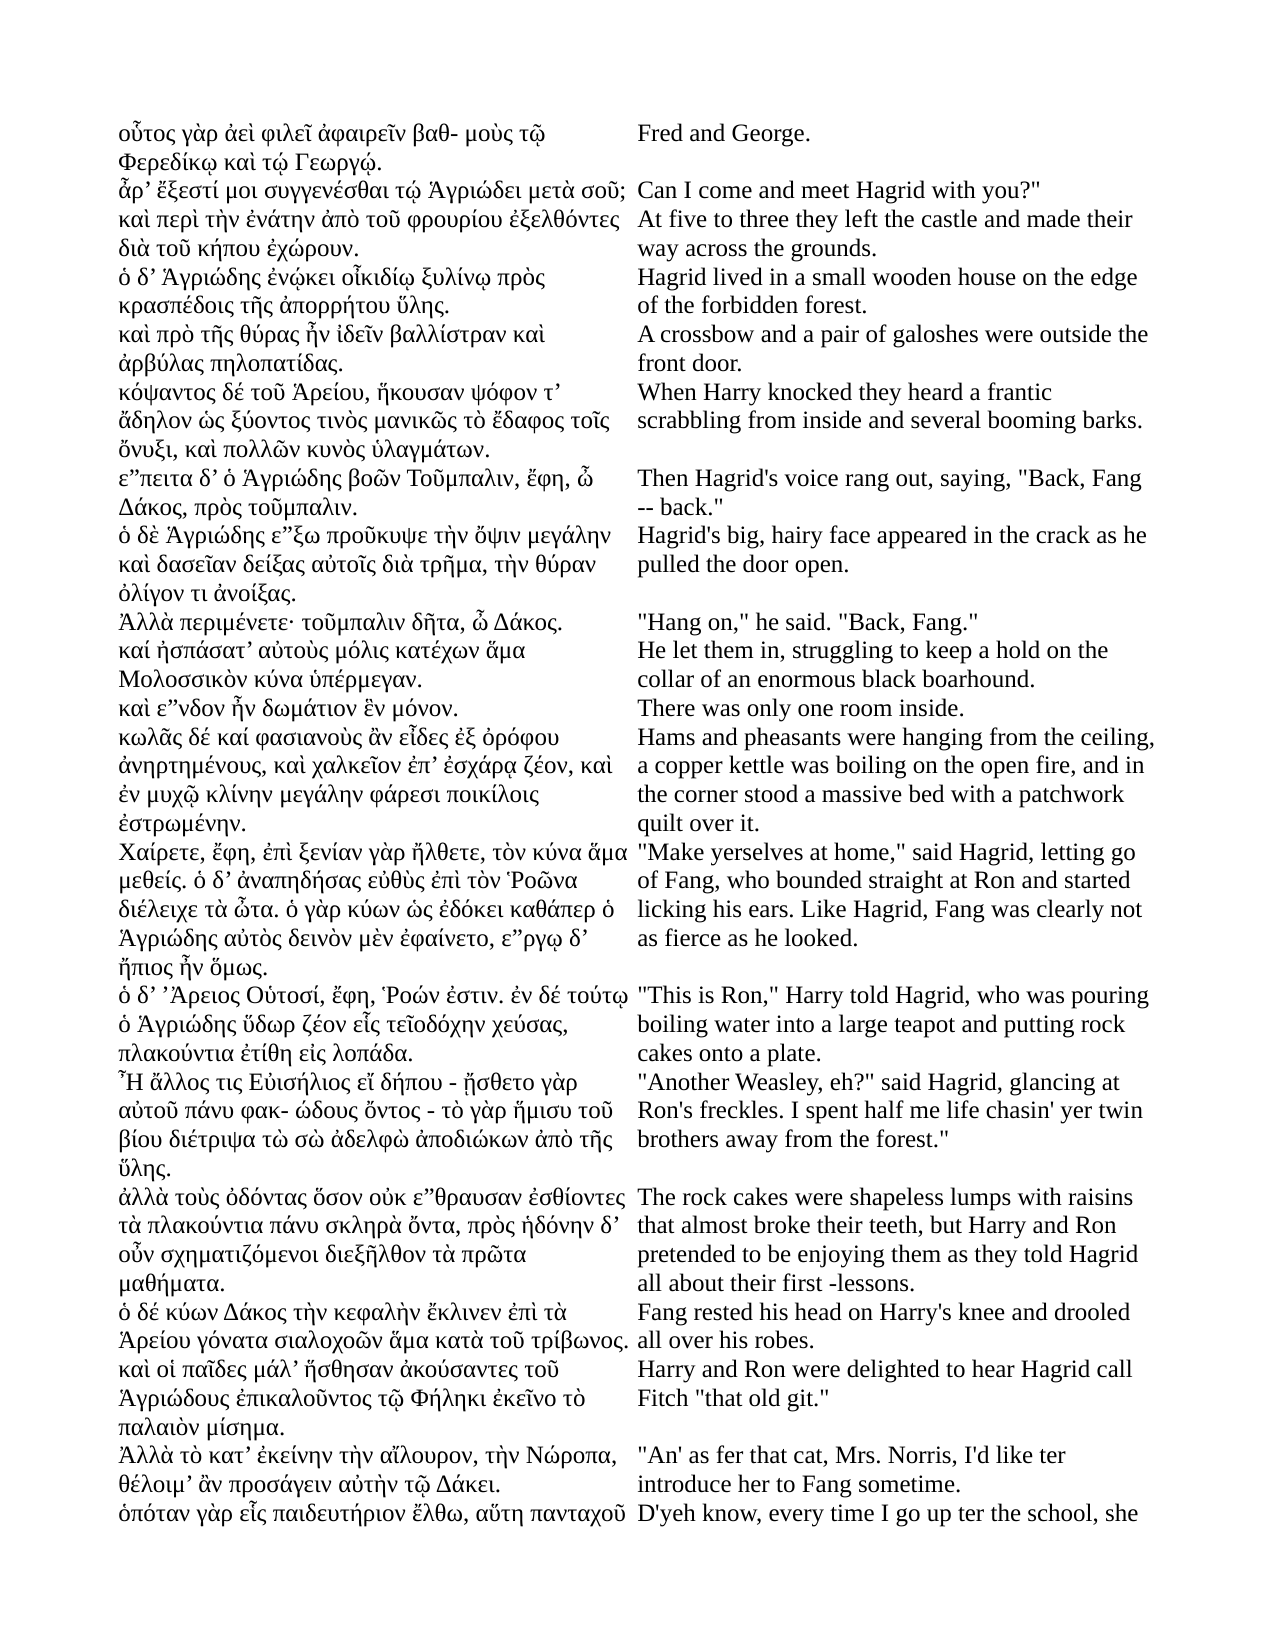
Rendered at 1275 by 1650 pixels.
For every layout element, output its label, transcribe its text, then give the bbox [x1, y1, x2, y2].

table_cell καί ἠσπάσατ’ αὐτοὺς μόλις κατέχων ἅμα Μολοσσικὸν κύνα ὑπέρμεγαν. [118, 636, 637, 693]
table_cell καὶ πρὸ τῆς θύρας ἦν ἰδεῖν βαλλίστραν καὶ ἀρβύλας πηλοπατίδας. [118, 319, 637, 377]
table_cell "Another Weasley, eh?" said Hagrid, glancing at Ron's freckles. I spent half me life chasin' yer twin brothers away from the forest." [637, 1067, 1157, 1182]
table_cell "Hang on," he said. "Back, Fang." [637, 607, 1157, 636]
table_cell Χαίρετε, ἔφη, ἐπὶ ξενίαν γὰρ ἤλθετε, τὸν κύνα ἅμα μεθείς. ὁ δ’ ἀναπηδήσας εὐθὺς ἐπὶ τὸν Ῥοῶνα διέλειχε τὰ ὦτα. ὁ γὰρ κύων ὡς ἐδόκει καθάπερ ὁ Ἁγριώδης αὐτὸς δεινὸν μὲν ἐφαίνετο, ε”ργῳ δ’ ἤπιος ἦν ὅμως. [118, 837, 637, 981]
table_cell ὁ δ’ Ἁγριώδης ἐνῴκει οἶκιδίῳ ξυλίνῳ πρὸς κρασπέδοις τῆς ἀπορρήτου ὕλης. [118, 262, 637, 319]
table_cell Then Hagrid's voice rang out, saying, "Back, Fang -- back." [637, 463, 1157, 521]
table_cell He let them in, struggling to keep a hold on the collar of an enormous black boarhound. [637, 636, 1157, 693]
table_cell καὶ ε”νδον ἦν δωμάτιον ἓν μόνον. [118, 693, 637, 722]
table_cell καὶ οἱ παῖδες μάλ’ ἥσθησαν ἀκούσαντες τοῦ Ἁγριώδους ἐπικαλοῦντος τῷ Φήληκι ἐκεῖνο τὸ παλαιὸν μίσημα. [118, 1354, 637, 1441]
table_cell κωλᾶς δέ καί φασιανοὺς ἂν εἶδες ἐξ ὀρόφου ἀνηρτημένους, καὶ χαλκεῖον ἐπ’ ἐσχάρᾳ ζέον, καὶ ἐν μυχῷ κλίνην μεγάλην φάρεσι ποικίλοις ἐστρωμένην. [118, 722, 637, 837]
table_cell Hagrid lived in a small wooden house on the edge of the forbidden forest. [637, 262, 1157, 319]
table_cell The rock cakes were shapeless lumps with raisins that almost broke their teeth, but Harry and Ron pretended to be enjoying them as they told Hagrid all about their first -lessons. [637, 1182, 1157, 1297]
table_cell κόψαντος δέ τοῦ Ἁρείου, ἥκουσαν ψόφον τ’ ἄδηλον ὡς ξύοντος τινὸς μανικῶς τὸ ἔδαφος τοῖς ὄνυξι, καὶ πολλῶν κυνὸς ὑλαγμάτων. [118, 377, 637, 463]
table_cell Hagrid's big, hairy face appeared in the crack as he pulled the door open. [637, 521, 1157, 607]
table_cell ὁ δέ κύων Δάκος τὴν κεφαλὴν ἔκλινεν ἐπὶ τὰ Ἁρείου γόνατα σιαλοχοῶν ἅμα κατὰ τοῦ τρίβωνος. [118, 1297, 637, 1354]
table_cell Can I come and meet Hagrid with you?" [637, 176, 1157, 204]
table_cell Fred and George. [637, 118, 1157, 176]
table_cell "An' as fer that cat, Mrs. Norris, I'd like ter introduce her to Fang sometime. [637, 1441, 1157, 1498]
table_cell ὁ δὲ Ἁγριώδης ε”ξω προῦκυψε τὴν ὄψιν μεγάλην καὶ δασεῖαν δείξας αὐτοῖς διὰ τρῆμα, τὴν θύραν ὀλίγον τι ἀνοίξας. [118, 521, 637, 607]
table_cell καὶ περὶ τὴν ἐνάτην ἀπὸ τοῦ φρουρίου ἐξελθόντες διὰ τοῦ κήπου ἐχώρουν. [118, 204, 637, 262]
table_cell οὗτος γὰρ ἀεὶ φιλεῖ ἀφαιρεῖν βαθ- μοὺς τῷ Φερεδίκῳ καὶ τῴ Γεωργῴ. [118, 118, 637, 176]
table_cell ἆρ’ ἔξεστί μοι συγγενέσθαι τῴ Ἁγριώδει μετὰ σοῦ; [118, 176, 637, 204]
table_cell Hams and pheasants were hanging from the ceiling, a copper kettle was boiling on the open fire, and in the corner stood a massive bed with a patchwork quilt over it. [637, 722, 1157, 837]
table_cell "Make yerselves at home," said Hagrid, letting go of Fang, who bounded straight at Ron and started licking his ears. Like Hagrid, Fang was clearly not as fierce as he looked. [637, 837, 1157, 981]
table_cell "This is Ron," Harry told Hagrid, who was pouring boiling water into a large teapot and putting rock cakes onto a plate. [637, 981, 1157, 1067]
table_cell D'yeh know, every time I go up ter the school, she [637, 1498, 1157, 1527]
table_cell ε”πειτα δ’ ὁ Ἁγριώδης βοῶν Τοῦμπαλιν, ἔφη, ὦ Δάκος, πρὸς τοῦμπαλιν. [118, 463, 637, 521]
table_cell When Harry knocked they heard a frantic scrabbling from inside and several booming barks. [637, 377, 1157, 463]
table_cell ὁπόταν γὰρ εἷς παιδευτήριον ἔλθω, αὕτη πανταχοῦ [118, 1498, 637, 1527]
table_cell There was only one room inside. [637, 693, 1157, 722]
table_cell At five to three they left the castle and made their way across the grounds. [637, 204, 1157, 262]
table_cell Ἀλλὰ περιμένετε· τοῦμπαλιν δῆτα, ὦ Δάκος. [118, 607, 637, 636]
table_cell A crossbow and a pair of galoshes were outside the front door. [637, 319, 1157, 377]
table_cell Fang rested his head on Harry's knee and drooled all over his robes. [637, 1297, 1157, 1354]
table_cell ἀλλὰ τοὺς ὀδόντας ὅσον οὐκ ε”θραυσαν ἐσθίοντες τὰ πλακούντια πάνυ σκληρὰ ὄντα, πρὸς ἡδόνην δ’ οὖν σχηματιζόμενοι διεξῆλθον τὰ πρῶτα μαθήματα. [118, 1182, 637, 1297]
table_cell Ἀλλὰ τὸ κατ’ ἐκείνην τὴν αἴλουρον, τὴν Νώροπα, θέλοιμ’ ἂν προσάγειν αὐτὴν τῷ Δάκει. [118, 1441, 637, 1498]
table_cell Harry and Ron were delighted to hear Hagrid call Fitch "that old git." [637, 1354, 1157, 1441]
table_cell ὁ δ’ ’Ἀρειος Οὑτοσί, ἔφη, Ῥοών ἐστιν. ἐν δέ τούτῳ ὁ Ἁγριώδης ὕδωρ ζέον εἷς τεῖοδόχην χεύσας, πλακούντια ἐτίθη εἰς λοπάδα. [118, 981, 637, 1067]
table_cell Ἦ ἄλλος τις Εὐισήλιος εἴ δήπου - ᾔσθετο γὰρ αὐτοῦ πάνυ φακ- ώδους ὄντος - τὸ γὰρ ἥμισυ τοῦ βίου διέτριψα τὼ σὼ ἀδελφὼ ἀποδιώκων ἀπὸ τῆς ὕλης. [118, 1067, 637, 1182]
